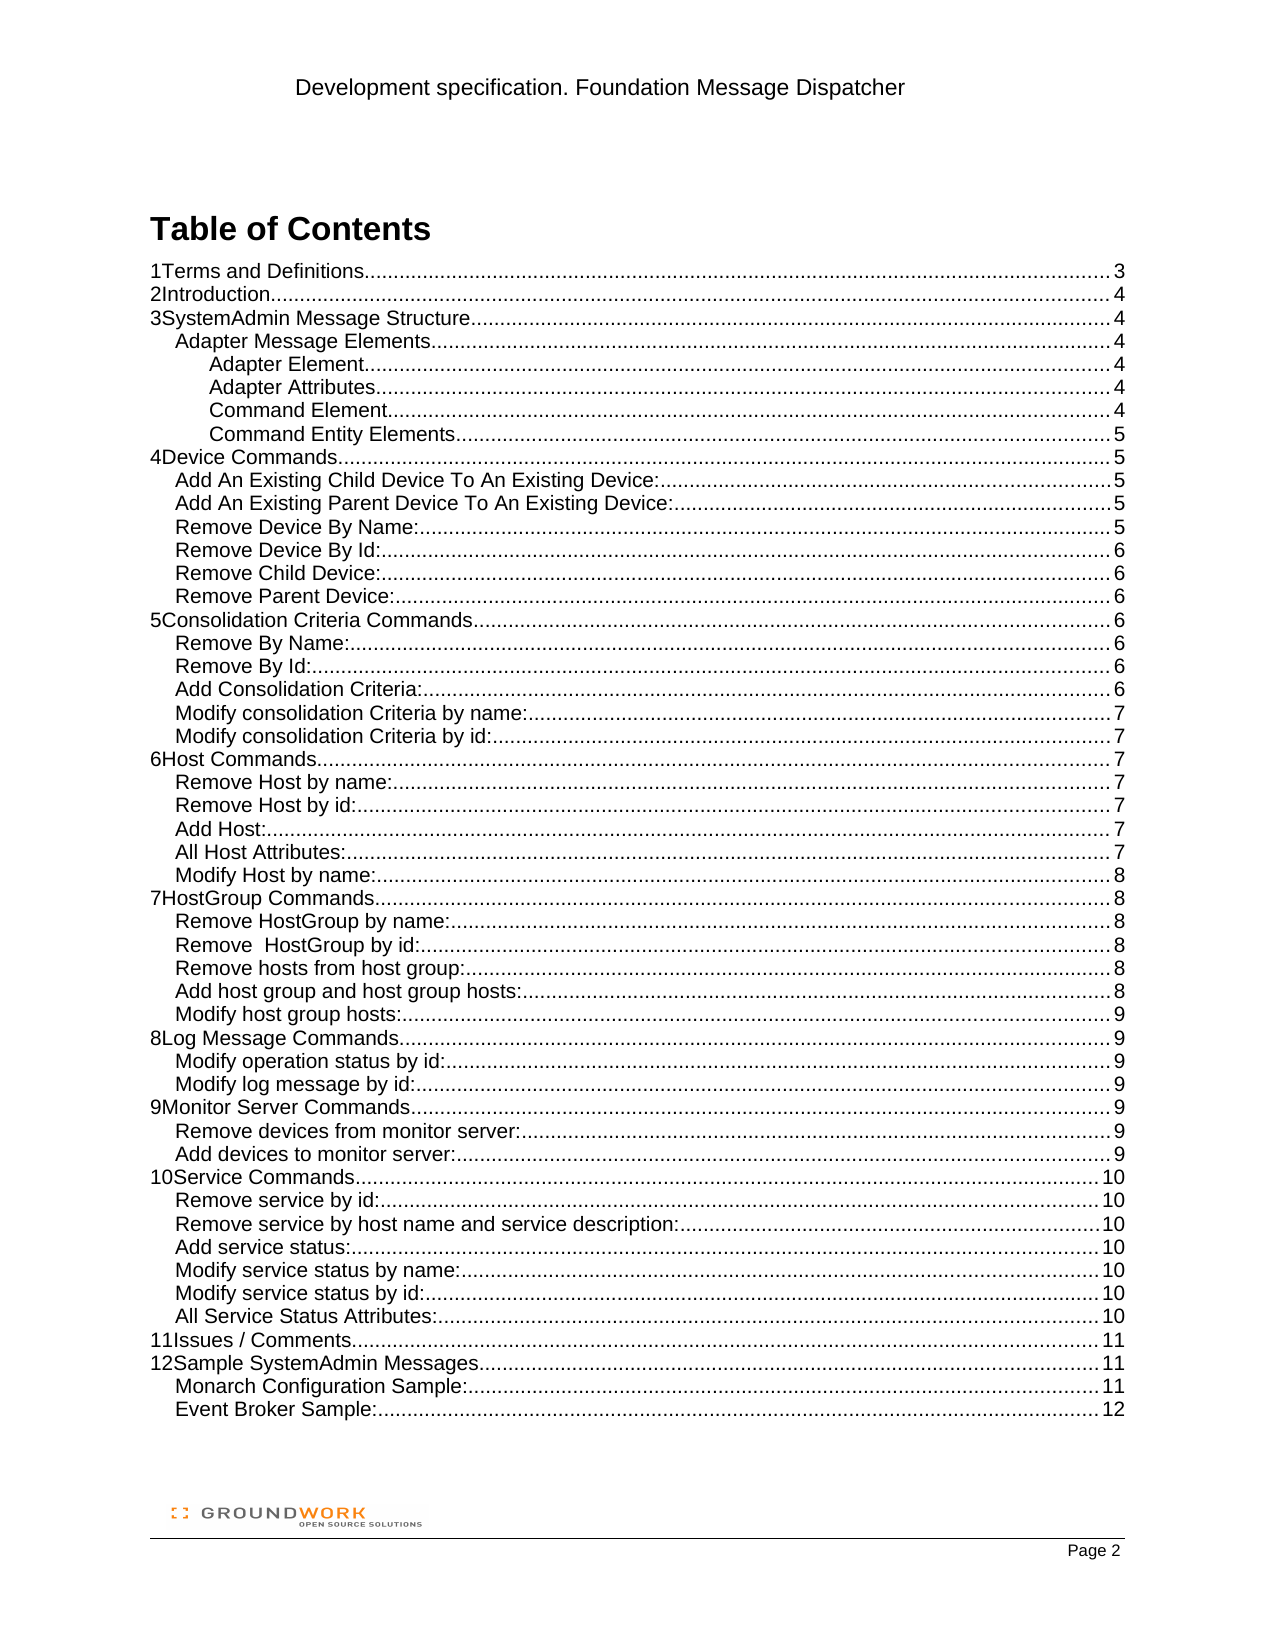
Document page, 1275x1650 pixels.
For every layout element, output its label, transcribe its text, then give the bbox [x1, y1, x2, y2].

text Add host group and host group hosts: 8 [175, 980, 1125, 1003]
text Event Broker Sample: 12 [175, 1398, 1125, 1421]
text Remove By Name: 6 [175, 631, 1125, 654]
text Monarch Configuration Sample: 11 [175, 1375, 1125, 1398]
picture [166, 1504, 429, 1530]
text Command Element 4 [209, 399, 1125, 422]
text Adapter Element 4 [209, 353, 1125, 376]
text Remove hosts from host group: 8 [175, 957, 1125, 980]
text Modify service status by name: 10 [175, 1258, 1125, 1282]
text Remove Device By Name: 5 [175, 515, 1125, 538]
text Remove Host by id: 7 [175, 794, 1125, 817]
text Adapter Attributes 4 [209, 376, 1125, 399]
text Adapter Message Elements 4 [175, 329, 1125, 353]
text All Service Status Attributes: 10 [175, 1305, 1125, 1328]
text Remove Host by name: 7 [175, 771, 1125, 794]
text Remove Device By Id: 6 [175, 538, 1125, 562]
text Modify host group hosts: 9 [175, 1003, 1125, 1026]
text Remove devices from monitor server: 9 [175, 1119, 1125, 1142]
text Remove service by id: 10 [175, 1189, 1125, 1212]
text Modify log message by id: 9 [175, 1073, 1125, 1096]
subtitle Table of Contents [150, 210, 1125, 247]
text Modify service status by id: 10 [175, 1282, 1125, 1305]
text Add devices to monitor server: 9 [175, 1142, 1125, 1166]
text Remove HostGroup by id: 8 [175, 933, 1125, 957]
text 4Device Commands 5 [150, 446, 1125, 469]
text 12Sample SystemAdmin Messages 11 [150, 1351, 1125, 1375]
text 5Consolidation Criteria Commands 6 [150, 608, 1125, 631]
text Remove Parent Device: 6 [175, 585, 1125, 608]
text Modify consolidation Criteria by id: 7 [175, 724, 1125, 747]
text 10Service Commands 10 [150, 1166, 1125, 1189]
text Command Entity Elements 5 [209, 422, 1125, 446]
text 6Host Commands 7 [150, 747, 1125, 771]
text All Host Attributes: 7 [175, 840, 1125, 864]
text 11Issues / Comments 11 [150, 1328, 1125, 1351]
text Modify operation status by id: 9 [175, 1049, 1125, 1073]
text 3SystemAdmin Message Structure 4 [150, 306, 1125, 329]
text Remove service by host name and service description: 10 [175, 1212, 1125, 1235]
text Add service status: 10 [175, 1235, 1125, 1258]
text Remove HostGroup by name: 8 [175, 910, 1125, 933]
text 9Monitor Server Commands 9 [150, 1096, 1125, 1119]
text Add Host: 7 [175, 817, 1125, 840]
text Modify consolidation Criteria by name: 7 [175, 701, 1125, 724]
text 2Introduction 4 [150, 283, 1125, 306]
text Add An Existing Parent Device To An Existing Device: 5 [175, 492, 1125, 515]
text 7HostGroup Commands 8 [150, 887, 1125, 910]
text Add An Existing Child Device To An Existing Device: 5 [175, 469, 1125, 492]
text Add Consolidation Criteria: 6 [175, 678, 1125, 701]
text Modify Host by name: 8 [175, 864, 1125, 887]
text Remove By Id: 6 [175, 654, 1125, 678]
text Remove Child Device: 6 [175, 562, 1125, 585]
text 1Terms and Definitions 3 [150, 260, 1125, 283]
text 8Log Message Commands 9 [150, 1026, 1125, 1049]
